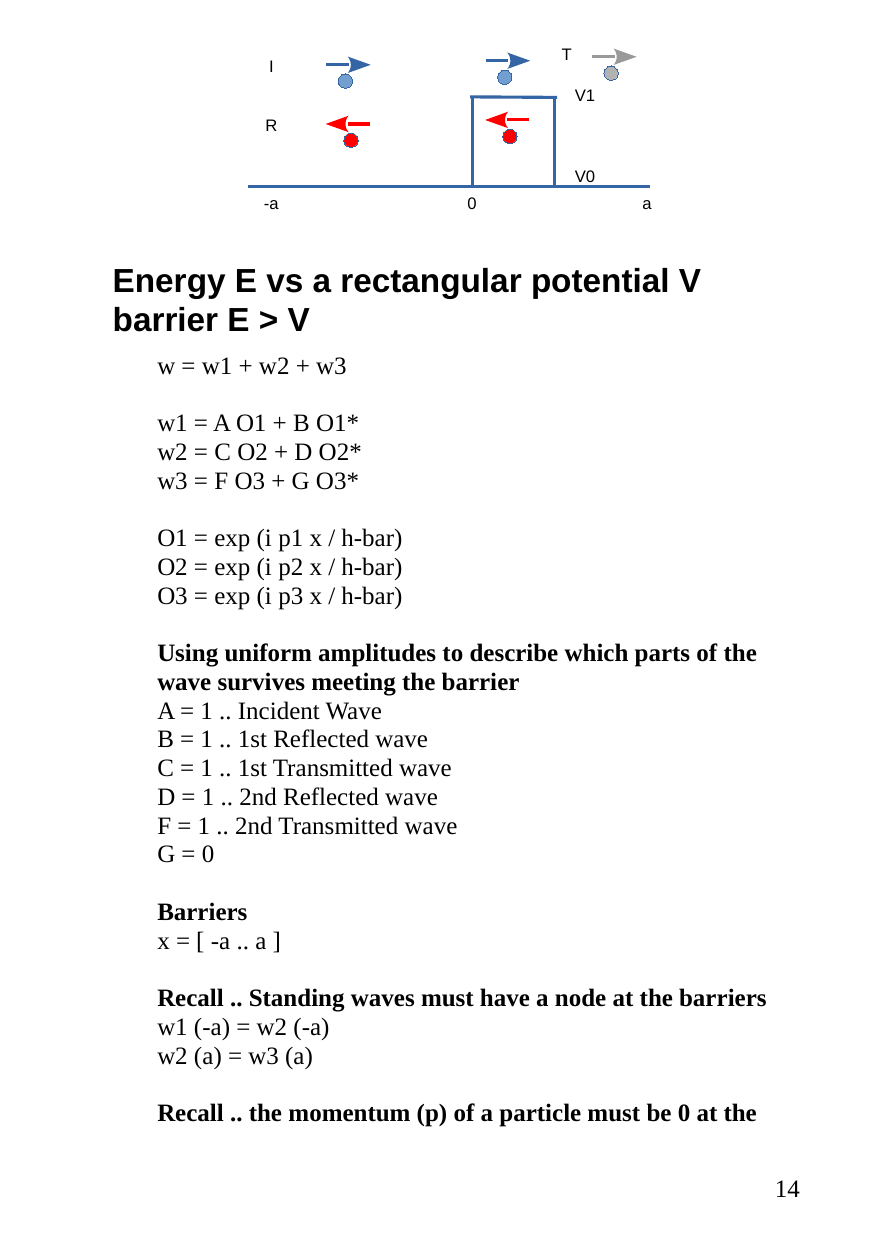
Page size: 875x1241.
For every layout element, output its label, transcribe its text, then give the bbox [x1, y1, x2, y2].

table_cell Recall .. Standing waves must have a node at the barriers [154, 983, 793, 1012]
table_cell w1 = A O1 + B O1* [154, 408, 793, 437]
table_cell Recall .. the momentum (p) of a particle must be 0 at the [154, 1098, 793, 1127]
table_cell [109, 408, 154, 437]
table_cell [109, 868, 154, 897]
table_cell [109, 1041, 154, 1069]
table_cell O2 = exp (i p2 x / h-bar) [154, 552, 793, 581]
table_cell D = 1 .. 2nd Reflected wave [154, 782, 793, 811]
table_cell [109, 696, 154, 724]
table_cell A = 1 .. Incident Wave [154, 696, 793, 724]
table_header [109, 351, 154, 379]
table_cell O3 = exp (i p3 x / h-bar) [154, 581, 793, 609]
table_cell [109, 1070, 154, 1098]
table_cell [109, 552, 154, 581]
table_cell [109, 581, 154, 609]
table_cell [109, 897, 154, 926]
table_cell w3 = F O3 + G O3* [154, 466, 793, 494]
table_cell O1 = exp (i p1 x / h-bar) [154, 523, 793, 552]
table_cell [109, 811, 154, 839]
table_cell [154, 955, 793, 983]
table_cell [109, 523, 154, 552]
table_cell Using uniform amplitudes to describe which parts of the wave survives meeting the barrier [154, 638, 793, 696]
table_cell x = [ -a .. a ] [154, 926, 793, 954]
table_cell [109, 1012, 154, 1041]
table_cell w1 (-a) = w2 (-a) [154, 1012, 793, 1041]
table_header w = w1 + w2 + w3 [154, 351, 793, 379]
table_cell [109, 840, 154, 868]
table_cell Barriers [154, 897, 793, 926]
table_cell [109, 782, 154, 811]
table_cell [109, 380, 154, 408]
table_cell [154, 610, 793, 638]
table_cell [109, 466, 154, 494]
table_cell C = 1 .. 1st Transmitted wave [154, 753, 793, 782]
table_cell [109, 1098, 154, 1127]
table_cell [109, 610, 154, 638]
table_cell [154, 1070, 793, 1098]
table_cell w2 = C O2 + D O2* [154, 437, 793, 466]
table_cell [109, 638, 154, 696]
table_cell [154, 380, 793, 408]
table_cell G = 0 [154, 840, 793, 868]
subtitle Energy E vs a rectangular potential V barrier E > V [112, 261, 799, 338]
table_cell F = 1 .. 2nd Transmitted wave [154, 811, 793, 839]
table_cell [109, 983, 154, 1012]
table_cell [109, 725, 154, 753]
table_cell B = 1 .. 1st Reflected wave [154, 725, 793, 753]
table_cell [154, 495, 793, 523]
table_cell [109, 926, 154, 954]
table_cell [109, 495, 154, 523]
table_cell [109, 437, 154, 466]
table_cell [109, 753, 154, 782]
table_cell [109, 955, 154, 983]
table_cell w2 (a) = w3 (a) [154, 1041, 793, 1069]
table_cell [154, 868, 793, 897]
